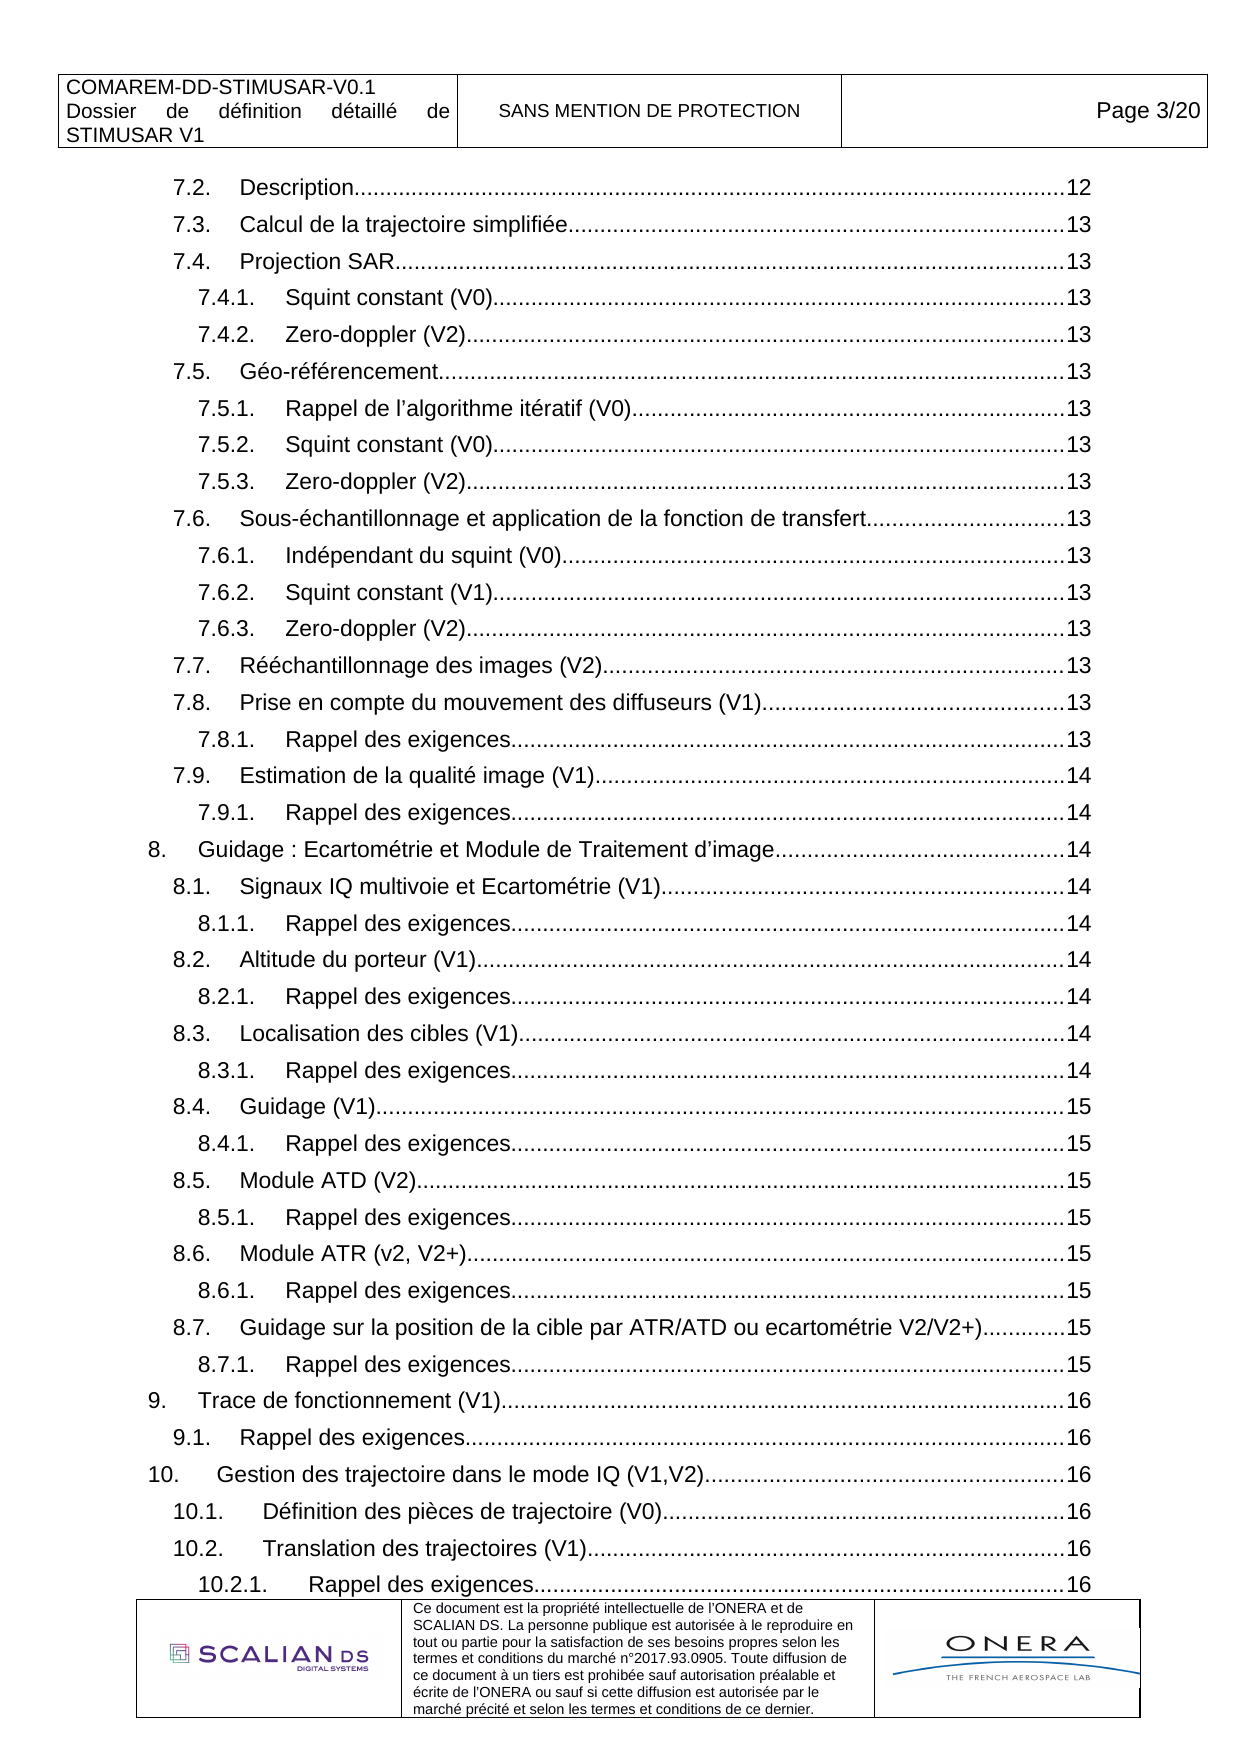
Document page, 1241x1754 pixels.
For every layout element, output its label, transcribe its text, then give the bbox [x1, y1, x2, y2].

text 7.4. Projection SAR 13 [173, 248, 1093, 274]
text 7.5.3. Zero-doppler (V2) 13 [198, 468, 1093, 494]
text 8.1. Signaux IQ multivoie et Ecartométrie (V1) 14 [173, 873, 1093, 899]
text 7.5.2. Squint constant (V0) 13 [198, 431, 1093, 458]
text 7.5.1. Rappel de l’algorithme itératif (V0) 13 [198, 395, 1093, 421]
picture [154, 1630, 384, 1687]
text 8.6. Module ATR (v2, V2+) 15 [173, 1240, 1093, 1267]
text 8.4. Guidage (V1) 15 [173, 1093, 1093, 1120]
text 7.9. Estimation de la qualité image (V1) 14 [173, 762, 1093, 789]
text 10.2.1. Rappel des exigences 16 [198, 1571, 1093, 1598]
text 8.2.1. Rappel des exigences 14 [198, 983, 1093, 1009]
text 7.4.2. Zero-doppler (V2) 13 [198, 321, 1093, 347]
text 10.2. Translation des trajectoires (V1) 16 [173, 1534, 1093, 1561]
text 8.4.1. Rappel des exigences 15 [198, 1130, 1093, 1156]
text 9. Trace de fonctionnement (V1) 16 [148, 1387, 1093, 1414]
text 7.6.3. Zero-doppler (V2) 13 [198, 615, 1093, 642]
text 8.7.1. Rappel des exigences 15 [198, 1351, 1093, 1377]
text 7.6. Sous-échantillonnage et application de la fonction de transfert 13 [173, 505, 1093, 531]
text 8.7. Guidage sur la position de la cible par ATR/ATD ou ecartométrie V2/V2+) 15 [173, 1314, 1093, 1340]
text 7.8. Prise en compte du mouvement des diffuseurs (V1) 13 [173, 689, 1093, 715]
text 8. Guidage : Ecartométrie et Module de Traitement d’image 14 [148, 836, 1093, 862]
text 8.3.1. Rappel des exigences 14 [198, 1057, 1093, 1083]
text 7.4.1. Squint constant (V0) 13 [198, 284, 1093, 311]
text 7.9.1. Rappel des exigences 14 [198, 799, 1093, 826]
text 8.6.1. Rappel des exigences 15 [198, 1277, 1093, 1303]
text 8.5. Module ATD (V2) 15 [173, 1167, 1093, 1193]
text 7.7. Rééchantillonnage des images (V2) 13 [173, 652, 1093, 678]
text 10.1. Définition des pièces de trajectoire (V0) 16 [173, 1498, 1093, 1524]
picture [885, 1628, 1140, 1688]
text 8.2. Altitude du porteur (V1) 14 [173, 946, 1093, 973]
text 8.5.1. Rappel des exigences 15 [198, 1204, 1093, 1230]
text 7.5. Géo-référencement 13 [173, 358, 1093, 384]
text 7.8.1. Rappel des exigences 13 [198, 726, 1093, 752]
text 7.6.2. Squint constant (V1) 13 [198, 578, 1093, 605]
text 7.6.1. Indépendant du squint (V0) 13 [198, 542, 1093, 568]
text 10. Gestion des trajectoire dans le mode IQ (V1,V2) 16 [148, 1461, 1093, 1487]
text 9.1. Rappel des exigences 16 [173, 1424, 1093, 1451]
text 8.3. Localisation des cibles (V1) 14 [173, 1020, 1093, 1046]
text 7.3. Calcul de la trajectoire simplifiée 13 [173, 211, 1093, 237]
text 7.2. Description 12 [173, 174, 1093, 200]
text 8.1.1. Rappel des exigences 14 [198, 909, 1093, 936]
